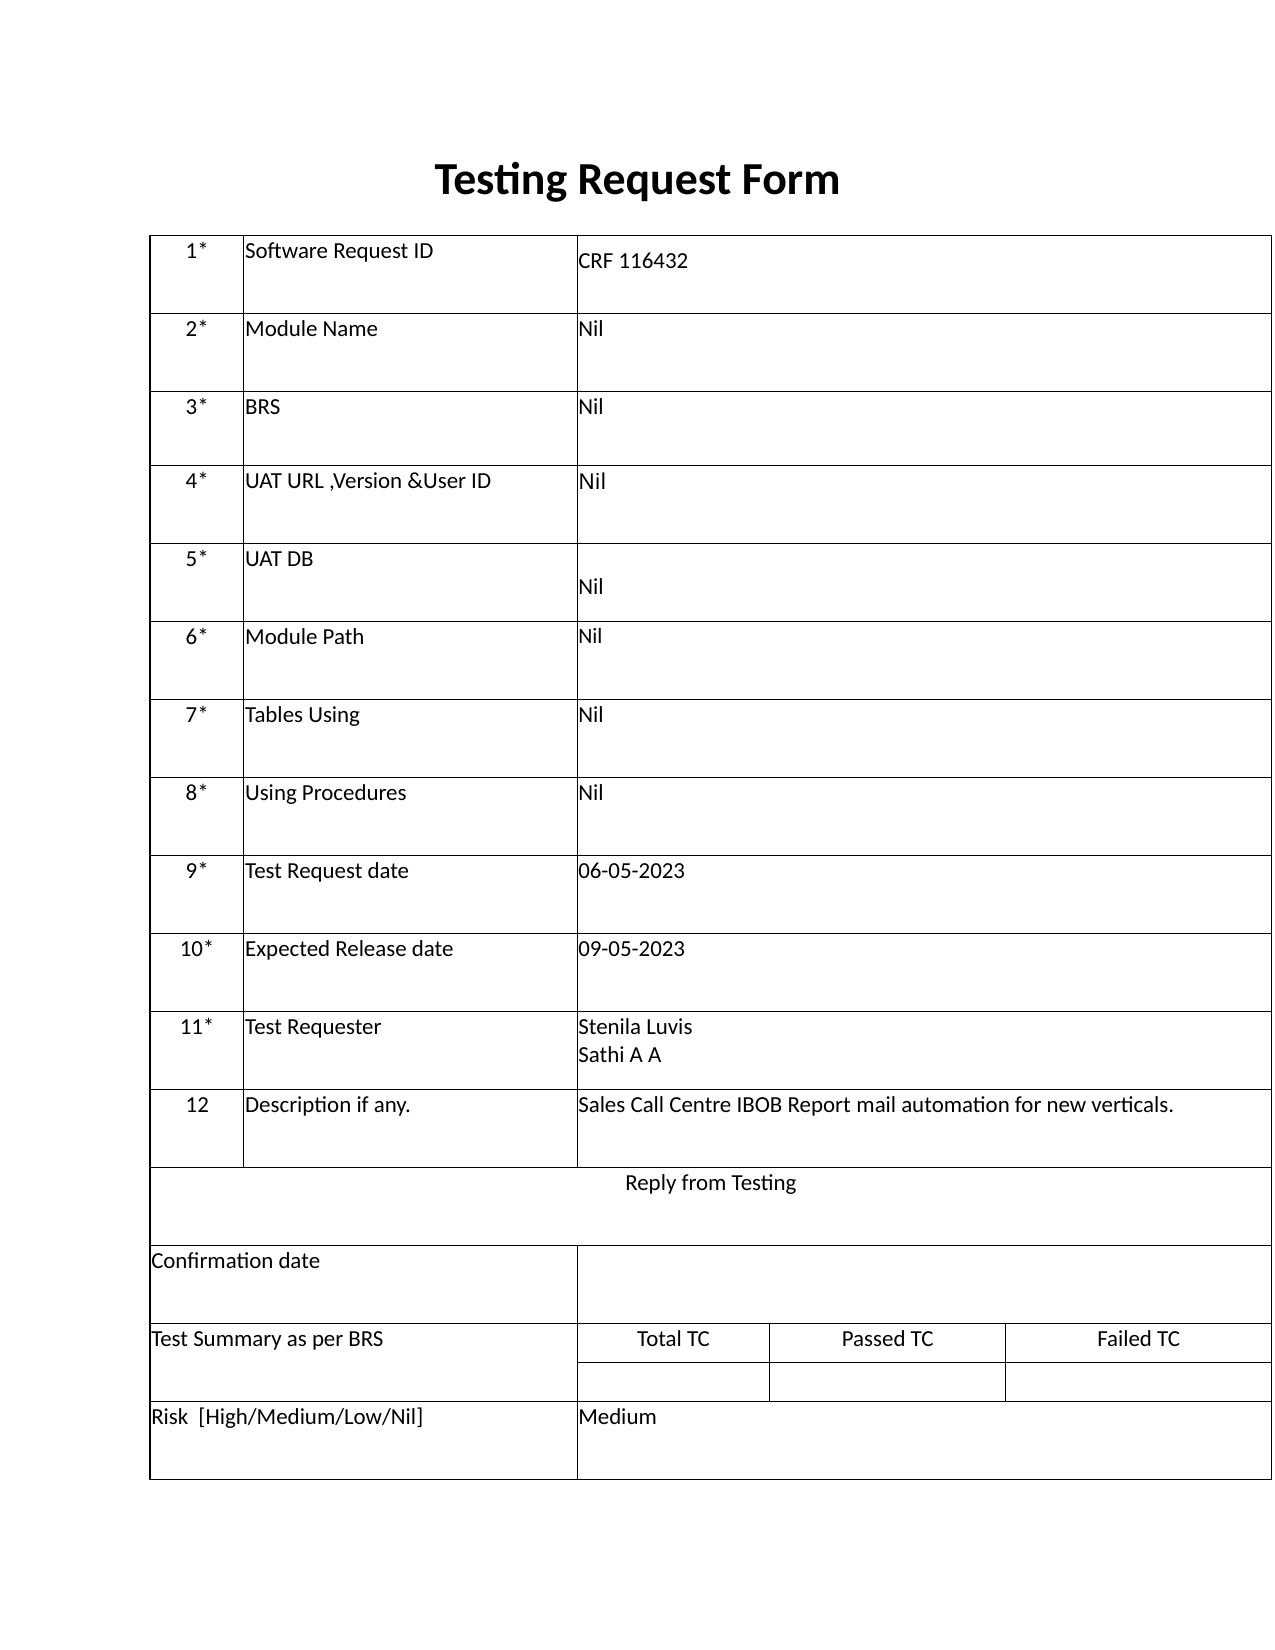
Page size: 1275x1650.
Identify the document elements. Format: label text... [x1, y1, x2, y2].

table_header 1* [151, 236, 243, 313]
table_cell Nil [578, 778, 1271, 855]
table_cell 2* [151, 314, 243, 391]
table_cell 10* [151, 934, 243, 1011]
table_cell BRS [244, 392, 577, 465]
table_cell 6* [151, 622, 243, 699]
table_cell Module Path [244, 622, 577, 699]
table_cell 5* [151, 544, 243, 621]
table_cell Passed TC [770, 1324, 1005, 1362]
table_cell Nil [578, 622, 1271, 699]
table_cell Nil [578, 700, 1271, 777]
table_cell Description if any. [244, 1090, 577, 1167]
table_cell Module Name [244, 314, 577, 391]
table_cell Using Procedures [244, 778, 577, 855]
table_cell UAT URL ,Version &User ID [244, 466, 577, 543]
table_cell [770, 1363, 1005, 1401]
table_cell Stenila Luvis Sathi A A [578, 1012, 1271, 1089]
table_cell Reply from Testing [151, 1168, 1271, 1245]
table_cell Sales Call Centre IBOB Report mail automation for new verticals. [578, 1090, 1271, 1167]
table_cell 09-05-2023 [578, 934, 1271, 1011]
table_cell Test Requester [244, 1012, 577, 1089]
table_header CRF 116432 [578, 236, 1271, 313]
table_cell 11* [151, 1012, 243, 1089]
table_cell 9* [151, 856, 243, 933]
table_cell Nil [578, 314, 1271, 391]
table_cell UAT DB [244, 544, 577, 621]
table_header Software Request ID [244, 236, 577, 313]
table_cell 06-05-2023 [578, 856, 1271, 933]
table_cell [578, 1363, 769, 1401]
table_cell 3* [151, 392, 243, 465]
table_cell Test Summary as per BRS [151, 1324, 577, 1401]
table_cell Nil [578, 544, 1271, 621]
table_cell [578, 1246, 1271, 1323]
table_cell Medium [578, 1402, 1271, 1479]
table_cell Test Request date [244, 856, 577, 933]
table_cell Failed TC [1006, 1324, 1271, 1362]
table_cell Expected Release date [244, 934, 577, 1011]
table_cell 7* [151, 700, 243, 777]
table_cell Nil [578, 392, 1271, 465]
text Testing Request Form [150, 150, 1125, 206]
table_cell 8* [151, 778, 243, 855]
table_cell 4* [151, 466, 243, 543]
table_cell Risk [High/Medium/Low/Nil] [151, 1402, 577, 1479]
table_cell Tables Using [244, 700, 577, 777]
table_cell Total TC [578, 1324, 769, 1362]
table_cell Nil [578, 466, 1271, 543]
table_cell 12 [151, 1090, 243, 1167]
table_cell [1006, 1363, 1271, 1401]
table_cell Confirmation date [151, 1246, 577, 1323]
